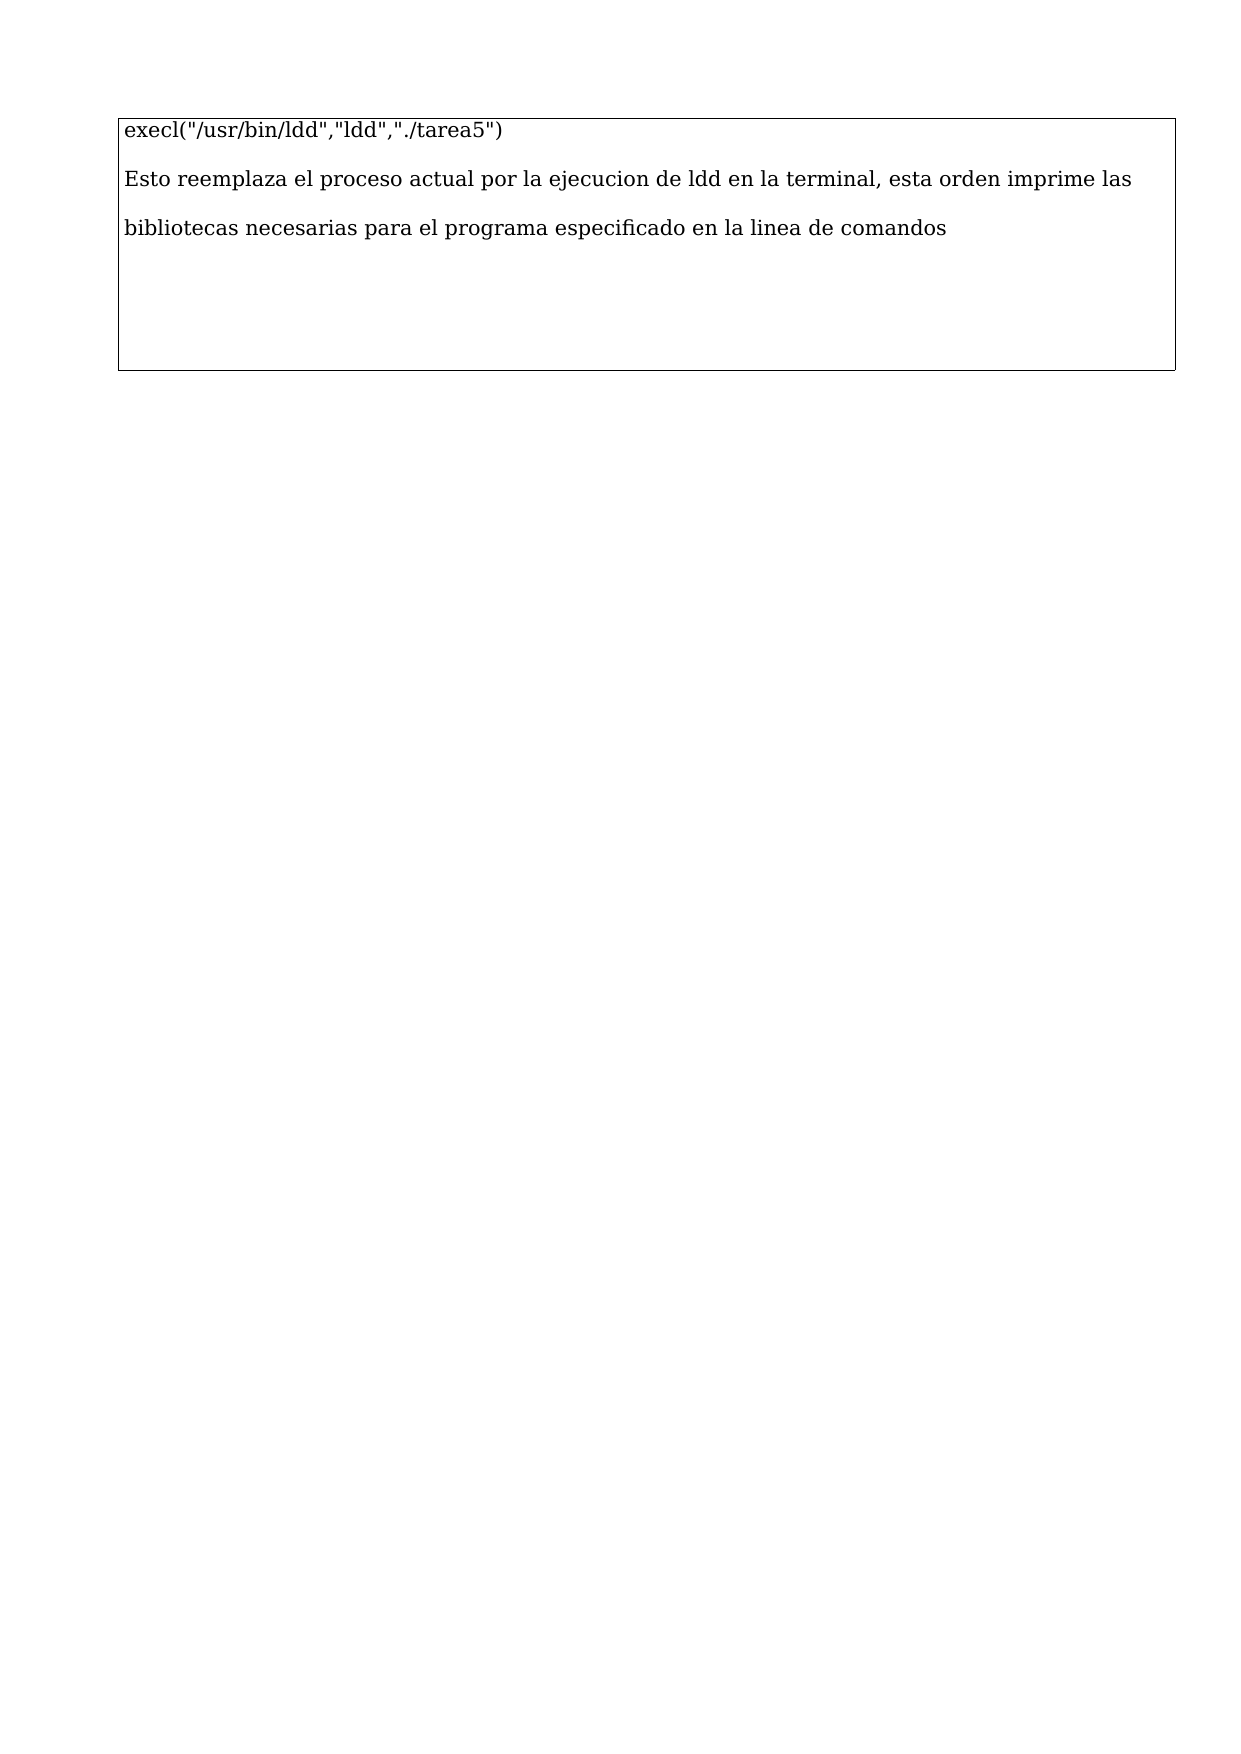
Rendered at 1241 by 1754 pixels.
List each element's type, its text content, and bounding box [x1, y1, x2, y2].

table_header execl("/usr/bin/ldd","ldd","./tarea5") Esto reemplaza el proceso actual por la ejecucion de ldd en la terminal, esta orden imprime las bibliotecas necesarias para el programa especificado en la linea de comandos [119, 119, 1175, 370]
